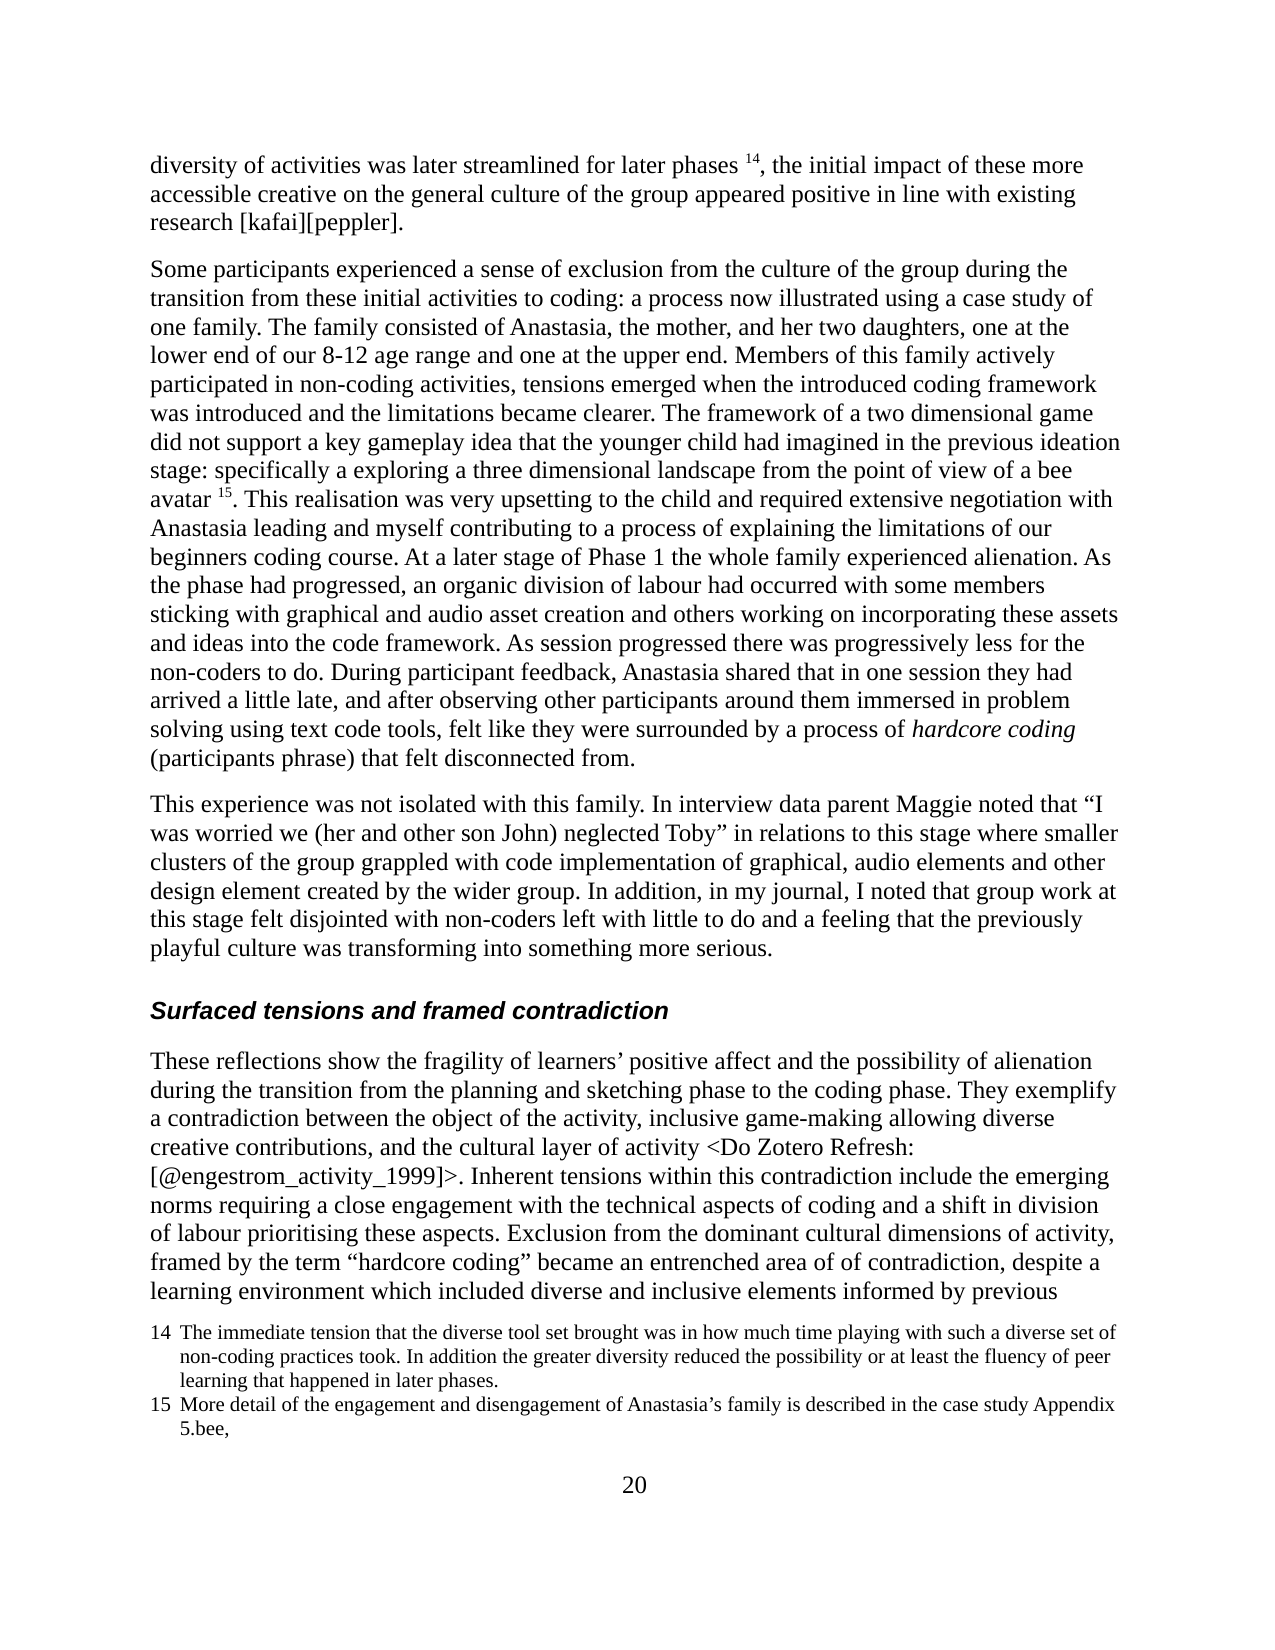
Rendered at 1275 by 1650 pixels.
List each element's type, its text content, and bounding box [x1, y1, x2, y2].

text More detail of the engagement and disengagement of Anastasia’s family is described in the case study Appendix 5.bee, [150, 1392, 1125, 1440]
text The immediate tension that the diverse tool set brought was in how much time playing with such a diverse set of non-coding practices took. In addition the greater diversity reduced the possibility or at least the fluency of peer learning that happened in later phases. [150, 1320, 1125, 1392]
subtitle Surfaced tensions and framed contradiction [150, 996, 1125, 1024]
text Some participants experienced a sense of exclusion from the culture of the group during the transition from these initial activities to coding: a process now illustrated using a case study of one family. The family consisted of Anastasia, the mother, and her two daughters, one at the lower end of our 8-12 age range and one at the upper end. Members of this family actively participated in non-coding activities, tensions emerged when the introduced coding framework was introduced and the limitations became clearer. The framework of a two dimensional game did not support a key gameplay idea that the younger child had imagined in the previous ideation stage: specifically a exploring a three dimensional landscape from the point of view of a bee avatar . This realisation was very upsetting to the child and required extensive negotiation with Anastasia leading and myself contributing to a process of explaining the limitations of our beginners coding course. At a later stage of Phase 1 the whole family experienced alienation. As the phase had progressed, an organic division of labour had occurred with some members sticking with graphical and audio asset creation and others working on incorporating these assets and ideas into the code framework. As session progressed there was progressively less for the non-coders to do. During participant feedback, Anastasia shared that in one session they had arrived a little late, and after observing other participants around them immersed in problem solving using text code tools, felt like they were surrounded by a process of hardcore coding (participants phrase) that felt disconnected from. [150, 254, 1125, 772]
text diversity of activities was later streamlined for later phases , the initial impact of these more accessible creative on the general culture of the group appeared positive in line with existing research [kafai][peppler]. [150, 150, 1125, 236]
text This experience was not isolated with this family. In interview data parent Maggie noted that “I was worried we (her and other son John) neglected Toby” in relations to this stage where smaller clusters of the group grappled with code implementation of graphical, audio elements and other design element created by the wider group. In addition, in my journal, I noted that group work at this stage felt disjointed with non-coders left with little to do and a feeling that the previously playful culture was transforming into something more serious. [150, 789, 1125, 962]
text These reflections show the fragility of learners’ positive affect and the possibility of alienation during the transition from the planning and sketching phase to the coding phase. They exemplify a contradiction between the object of the activity, inclusive game-making allowing diverse creative contributions, and the cultural layer of activity <Do Zotero Refresh: [@engestrom_activity_1999]>. Inherent tensions within this contradiction include the emerging norms requiring a close engagement with the technical aspects of coding and a shift in division of labour prioritising these aspects. Exclusion from the dominant cultural dimensions of activity, framed by the term “hardcore coding” became an entrenched area of of contradiction, despite a learning environment which included diverse and inclusive elements informed by previous [150, 1046, 1125, 1305]
